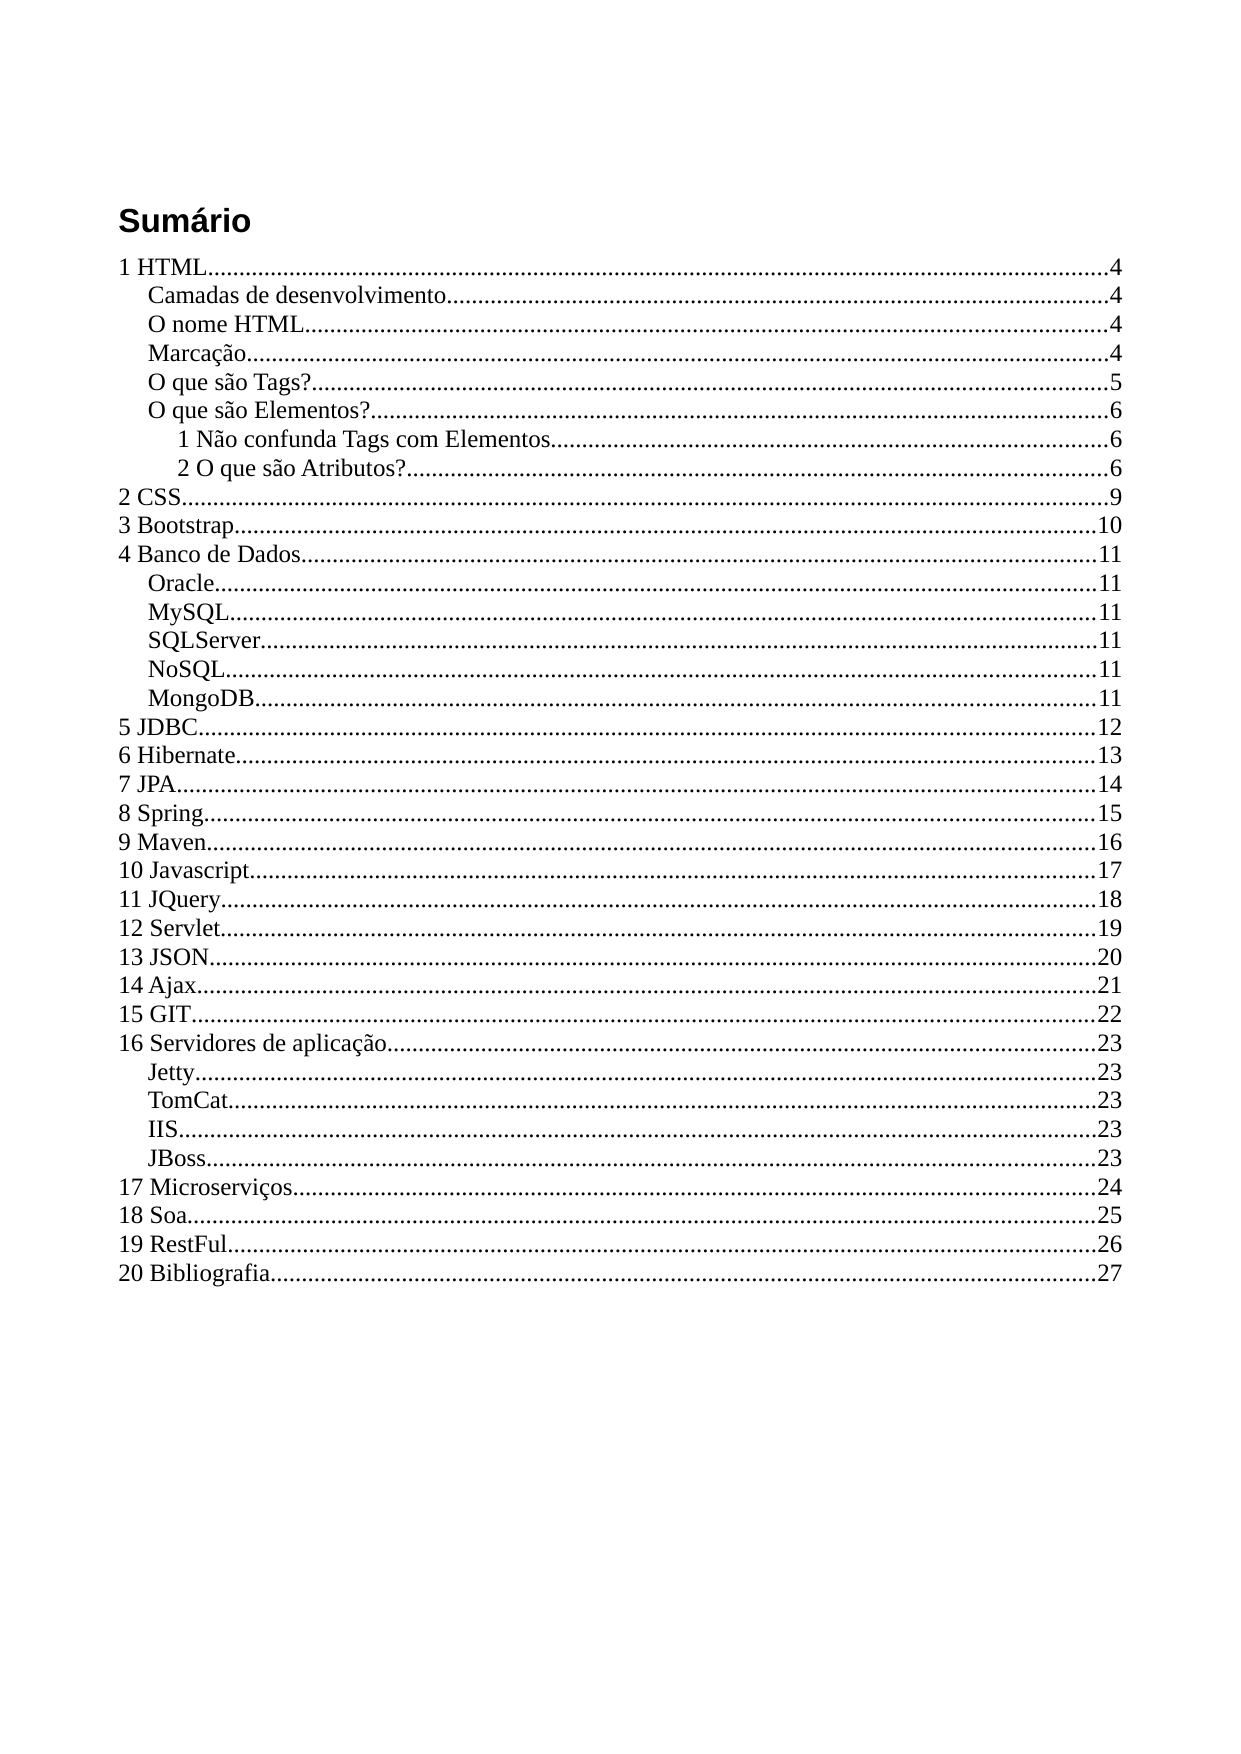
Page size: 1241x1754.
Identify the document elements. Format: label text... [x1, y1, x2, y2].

text 1 Não confunda Tags com Elementos 6 [177, 424, 1122, 453]
text 17 Microserviços 24 [118, 1172, 1122, 1200]
text 18 Soa 25 [118, 1200, 1122, 1229]
text Camadas de desenvolvimento 4 [148, 280, 1122, 309]
text JBoss 23 [148, 1143, 1122, 1172]
text 2 O que são Atributos? 6 [177, 453, 1122, 482]
text 9 Maven 16 [118, 827, 1122, 855]
text MongoDB 11 [148, 683, 1122, 712]
text TomCat 23 [148, 1085, 1122, 1114]
text 1 HTML 4 [118, 252, 1122, 280]
text Oracle 11 [148, 568, 1122, 597]
text O que são Tags? 5 [148, 367, 1122, 395]
text 5 JDBC 12 [118, 712, 1122, 740]
text 7 JPA 14 [118, 769, 1122, 798]
text MySQL 11 [148, 597, 1122, 625]
text 20 Bibliografia 27 [118, 1258, 1122, 1287]
subtitle Sumário [118, 201, 1122, 239]
text 13 JSON 20 [118, 942, 1122, 970]
text O nome HTML 4 [148, 309, 1122, 338]
text NoSQL 11 [148, 654, 1122, 683]
text 8 Spring 15 [118, 798, 1122, 827]
text 15 GIT 22 [118, 999, 1122, 1028]
text Jetty 23 [148, 1057, 1122, 1085]
text 11 JQuery 18 [118, 884, 1122, 913]
text 16 Servidores de aplicação 23 [118, 1028, 1122, 1057]
text 2 CSS 9 [118, 482, 1122, 510]
text 6 Hibernate 13 [118, 740, 1122, 769]
text 10 Javascript 17 [118, 855, 1122, 884]
text 19 RestFul 26 [118, 1229, 1122, 1258]
text 14 Ajax 21 [118, 970, 1122, 999]
text IIS 23 [148, 1114, 1122, 1143]
text SQLServer 11 [148, 625, 1122, 654]
text 4 Banco de Dados 11 [118, 539, 1122, 568]
text Marcação 4 [148, 338, 1122, 367]
text O que são Elementos? 6 [148, 395, 1122, 424]
text 3 Bootstrap 10 [118, 510, 1122, 539]
text 12 Servlet 19 [118, 913, 1122, 942]
